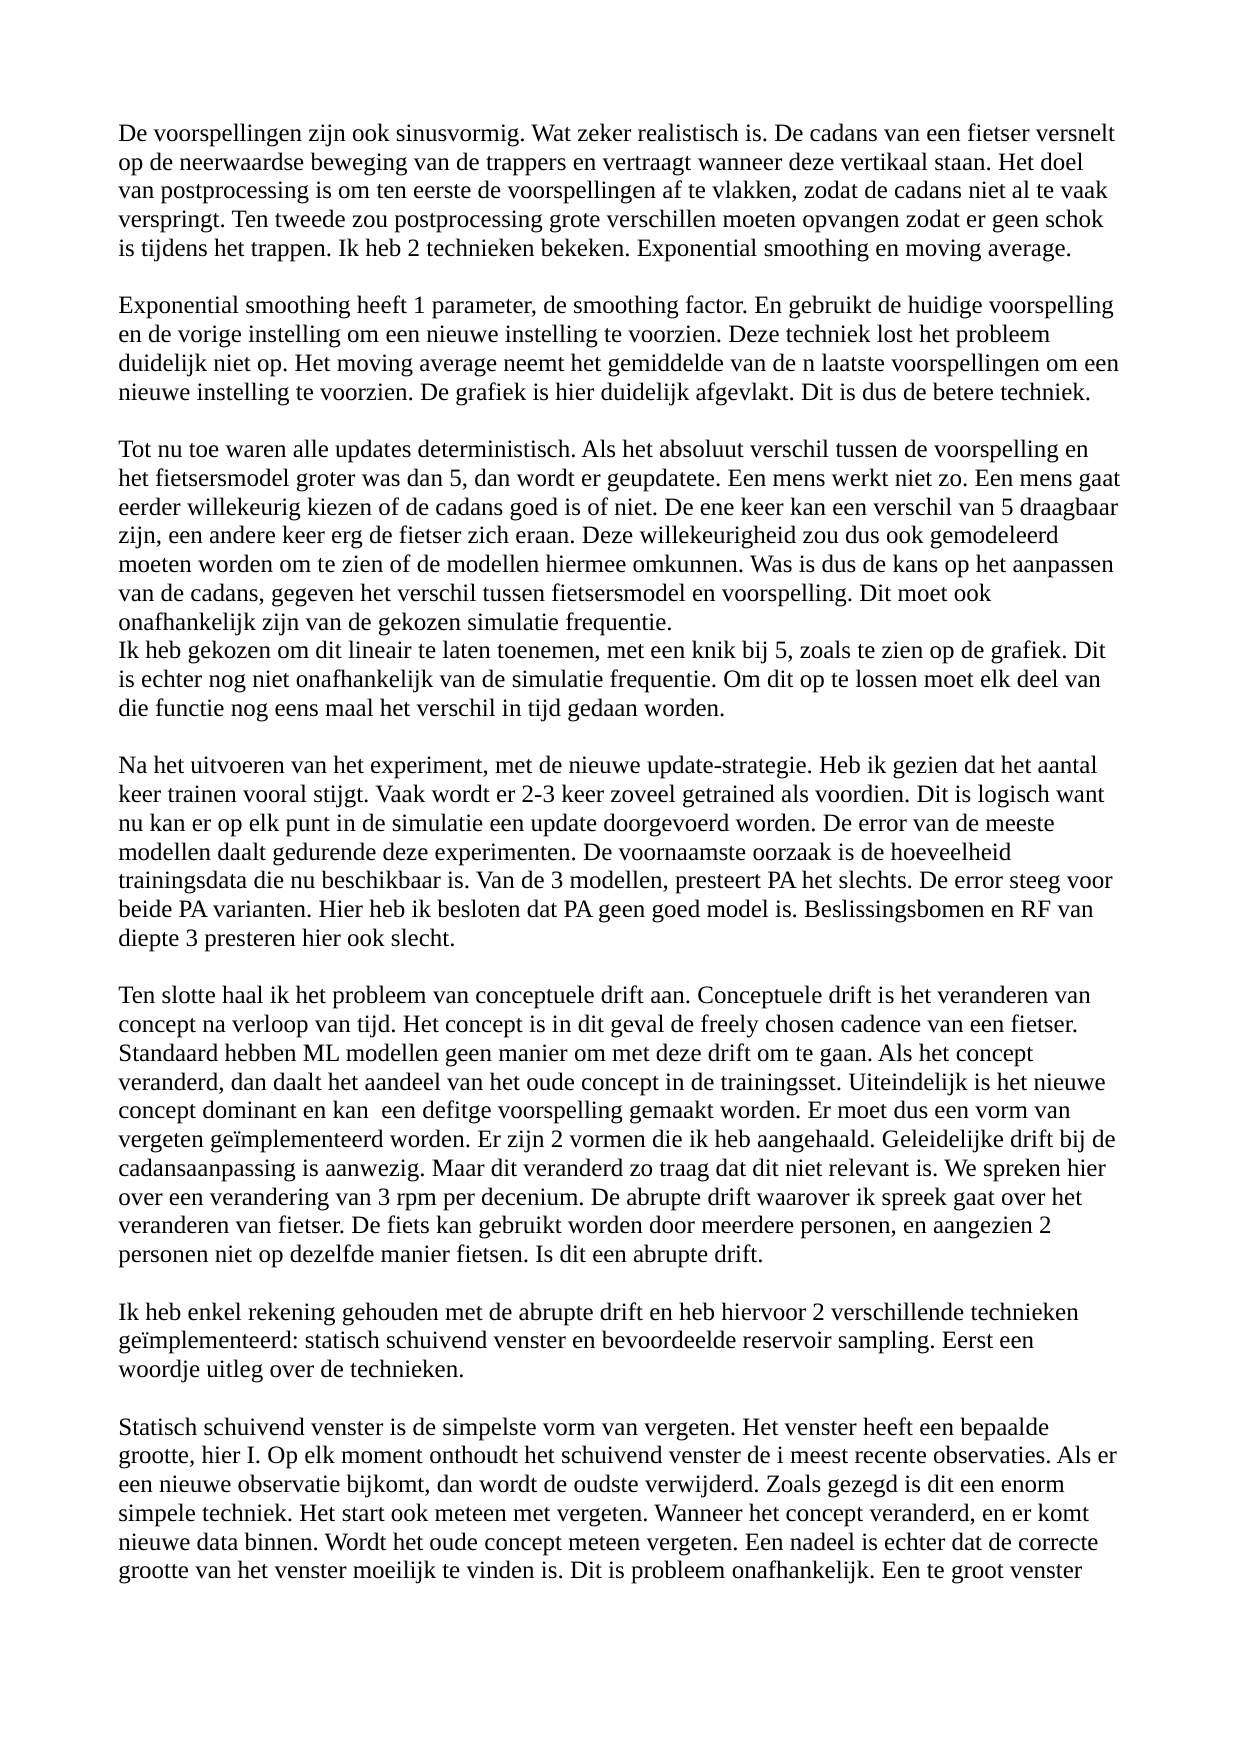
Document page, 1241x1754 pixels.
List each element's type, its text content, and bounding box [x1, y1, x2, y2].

text Na het uitvoeren van het experiment, met de nieuwe update-strategie. Heb ik gezien dat het aantal keer trainen vooral stijgt. Vaak wordt er 2-3 keer zoveel getrained als voordien. Dit is logisch want nu kan er op elk punt in de simulatie een update doorgevoerd worden. De error van de meeste modellen daalt gedurende deze experimenten. De voornaamste oorzaak is de hoeveelheid trainingsdata die nu beschikbaar is. Van de 3 modellen, presteert PA het slechts. De error steeg voor beide PA varianten. Hier heb ik besloten dat PA geen goed model is. Beslissingsbomen en RF van diepte 3 presteren hier ook slecht. [118, 751, 1122, 952]
text Exponential smoothing heeft 1 parameter, de smoothing factor. En gebruikt de huidige voorspelling en de vorige instelling om een nieuwe instelling te voorzien. Deze techniek lost het probleem duidelijk niet op. Het moving average neemt het gemiddelde van de n laatste voorspellingen om een nieuwe instelling te voorzien. De grafiek is hier duidelijk afgevlakt. Dit is dus de betere techniek. [118, 291, 1122, 406]
text Statisch schuivend venster is de simpelste vorm van vergeten. Het venster heeft een bepaalde grootte, hier I. Op elk moment onthoudt het schuivend venster de i meest recente observaties. Als er een nieuwe observatie bijkomt, dan wordt de oudste verwijderd. Zoals gezegd is dit een enorm simpele techniek. Het start ook meteen met vergeten. Wanneer het concept veranderd, en er komt nieuwe data binnen. Wordt het oude concept meteen vergeten. Een nadeel is echter dat de correcte grootte van het venster moeilijk te vinden is. Dit is probleem onafhankelijk. Een te groot venster [118, 1412, 1122, 1584]
text Ik heb gekozen om dit lineair te laten toenemen, met een knik bij 5, zoals te zien op de grafiek. Dit is echter nog niet onafhankelijk van de simulatie frequentie. Om dit op te lossen moet elk deel van die functie nog eens maal het verschil in tijd gedaan worden. [118, 636, 1122, 722]
text Ik heb enkel rekening gehouden met de abrupte drift en heb hiervoor 2 verschillende technieken geïmplementeerd: statisch schuivend venster en bevoordeelde reservoir sampling. Eerst een woordje uitleg over de technieken. [118, 1297, 1122, 1383]
text Tot nu toe waren alle updates deterministisch. Als het absoluut verschil tussen de voorspelling en het fietsersmodel groter was dan 5, dan wordt er geupdatete. Een mens werkt niet zo. Een mens gaat eerder willekeurig kiezen of de cadans goed is of niet. De ene keer kan een verschil van 5 draagbaar zijn, een andere keer erg de fietser zich eraan. Deze willekeurigheid zou dus ook gemodeleerd moeten worden om te zien of de modellen hiermee omkunnen. Was is dus de kans op het aanpassen van de cadans, gegeven het verschil tussen fietsersmodel en voorspelling. Dit moet ook onafhankelijk zijn van de gekozen simulatie frequentie. [118, 434, 1122, 636]
text Ten slotte haal ik het probleem van conceptuele drift aan. Conceptuele drift is het veranderen van concept na verloop van tijd. Het concept is in dit geval de freely chosen cadence van een fietser. Standaard hebben ML modellen geen manier om met deze drift om te gaan. Als het concept veranderd, dan daalt het aandeel van het oude concept in de trainingsset. Uiteindelijk is het nieuwe concept dominant en kan een defitge voorspelling gemaakt worden. Er moet dus een vorm van vergeten geïmplementeerd worden. Er zijn 2 vormen die ik heb aangehaald. Geleidelijke drift bij de cadansaanpassing is aanwezig. Maar dit veranderd zo traag dat dit niet relevant is. We spreken hier over een verandering van 3 rpm per decenium. De abrupte drift waarover ik spreek gaat over het veranderen van fietser. De fiets kan gebruikt worden door meerdere personen, en aangezien 2 personen niet op dezelfde manier fietsen. Is dit een abrupte drift. [118, 981, 1122, 1268]
text De voorspellingen zijn ook sinusvormig. Wat zeker realistisch is. De cadans van een fietser versnelt op de neerwaardse beweging van de trappers en vertraagt wanneer deze vertikaal staan. Het doel van postprocessing is om ten eerste de voorspellingen af te vlakken, zodat de cadans niet al te vaak verspringt. Ten tweede zou postprocessing grote verschillen moeten opvangen zodat er geen schok is tijdens het trappen. Ik heb 2 technieken bekeken. Exponential smoothing en moving average. [118, 118, 1122, 262]
